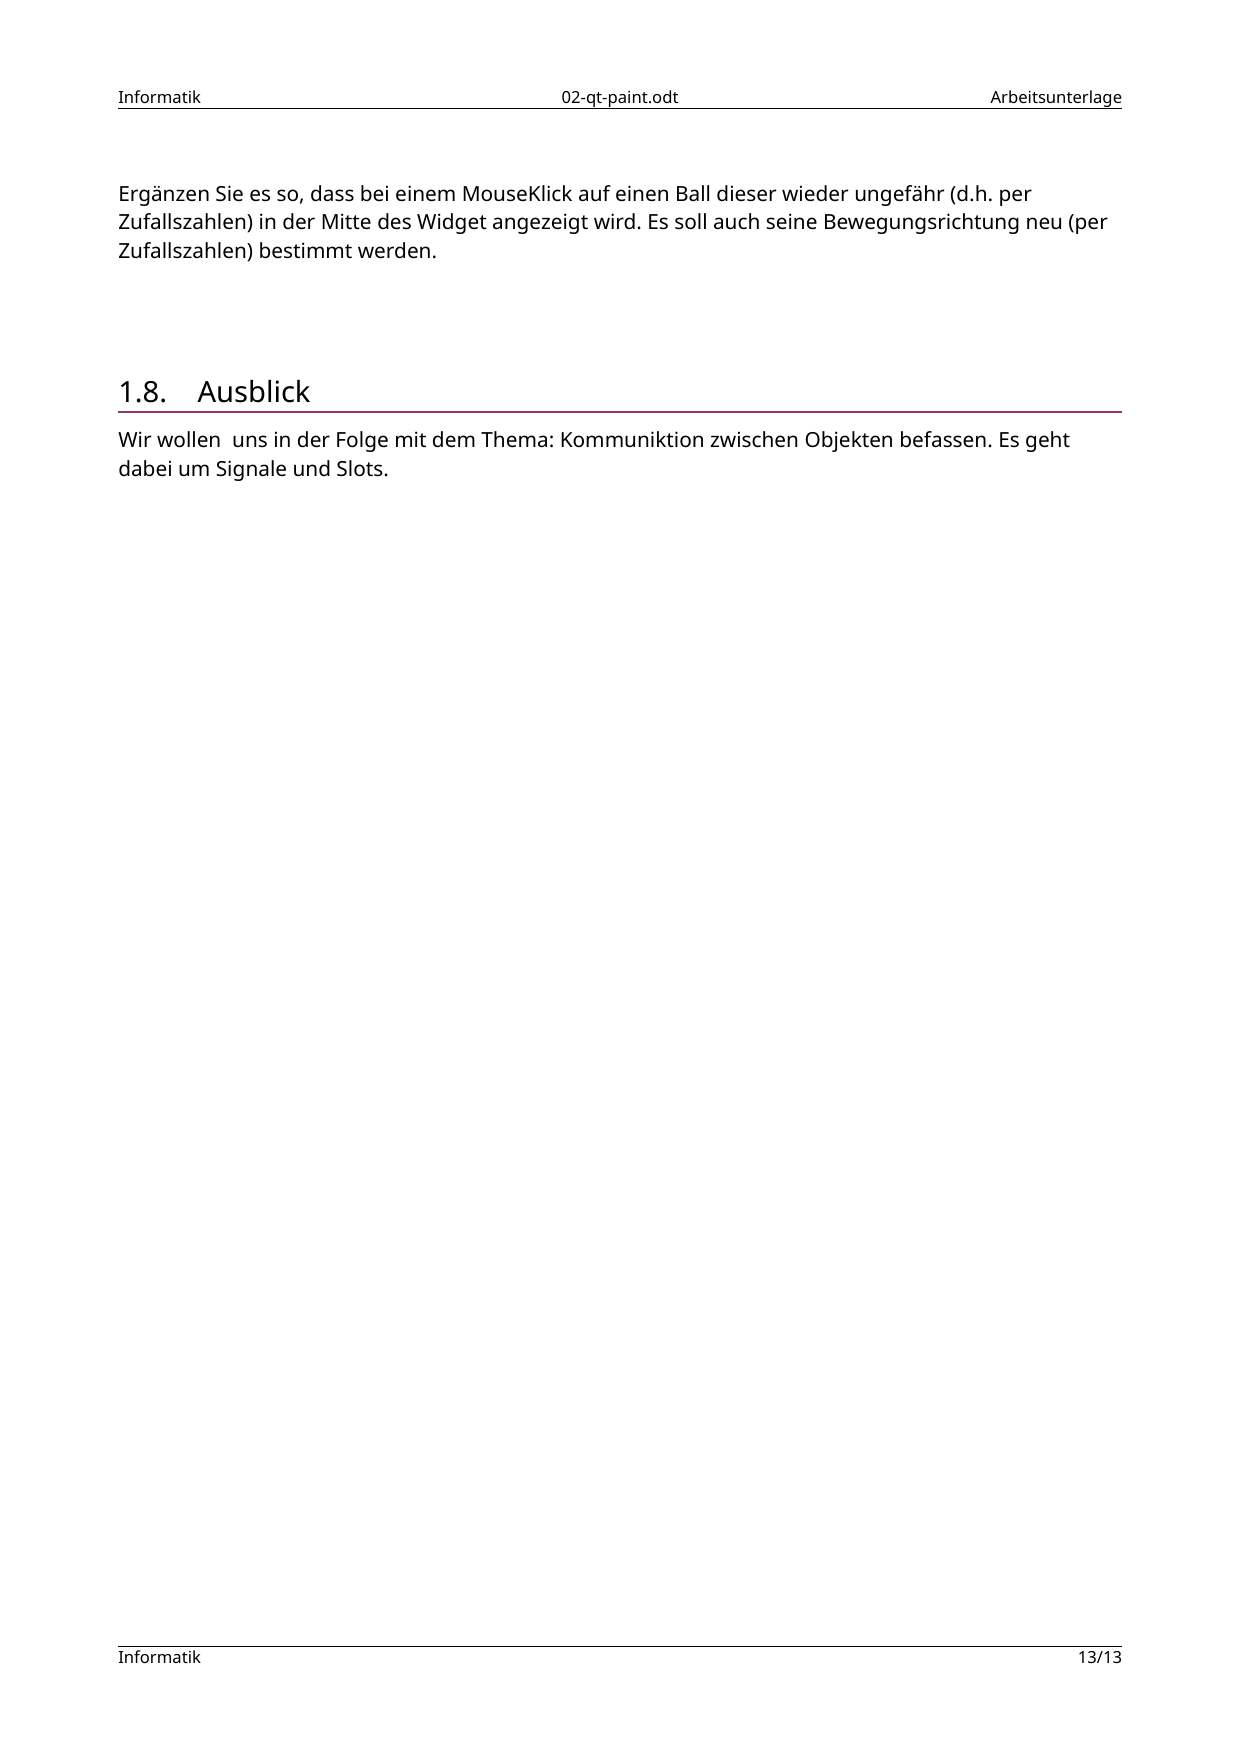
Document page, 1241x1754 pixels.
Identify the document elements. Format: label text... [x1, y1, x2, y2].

text Wir wollen uns in der Folge mit dem Thema: Kommuniktion zwischen Objekten befassen. Es geht dabei um Signale und Slots. [118, 425, 1122, 482]
subtitle Ausblick [118, 371, 1122, 411]
text Ergänzen Sie es so, dass bei einem MouseKlick auf einen Ball dieser wieder ungefähr (d.h. per Zufallszahlen) in der Mitte des Widget angezeigt wird. Es soll auch seine Bewegungsrichtung neu (per Zufallszahlen) bestimmt werden. [118, 179, 1122, 264]
